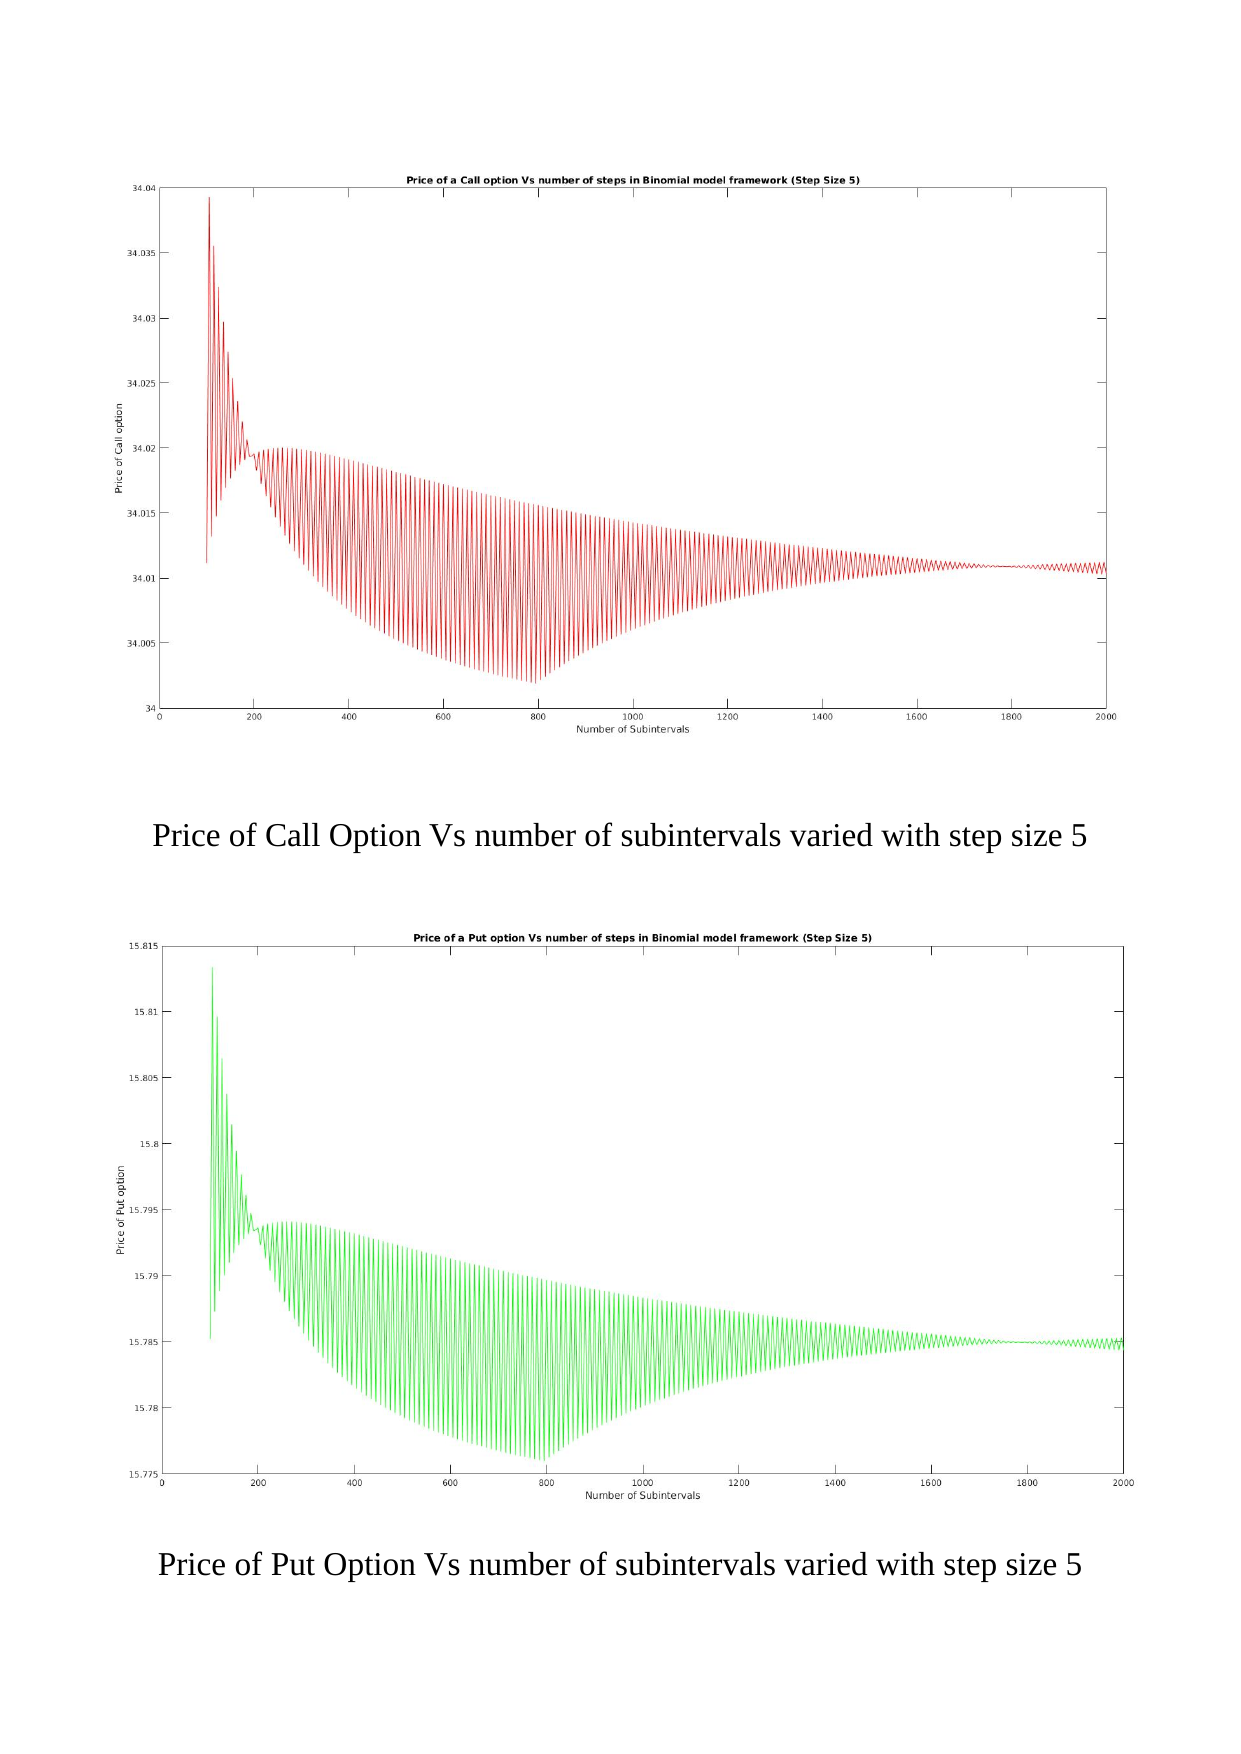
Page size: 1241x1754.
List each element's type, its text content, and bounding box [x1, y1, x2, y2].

picture [0, 140, 1222, 778]
picture [0, 897, 1241, 1545]
text Price of Put Option Vs number of subintervals varied with step size 5 [118, 1545, 1122, 1583]
text [118, 892, 1122, 897]
text Price of Call Option Vs number of subintervals varied with step size 5 [118, 816, 1122, 854]
